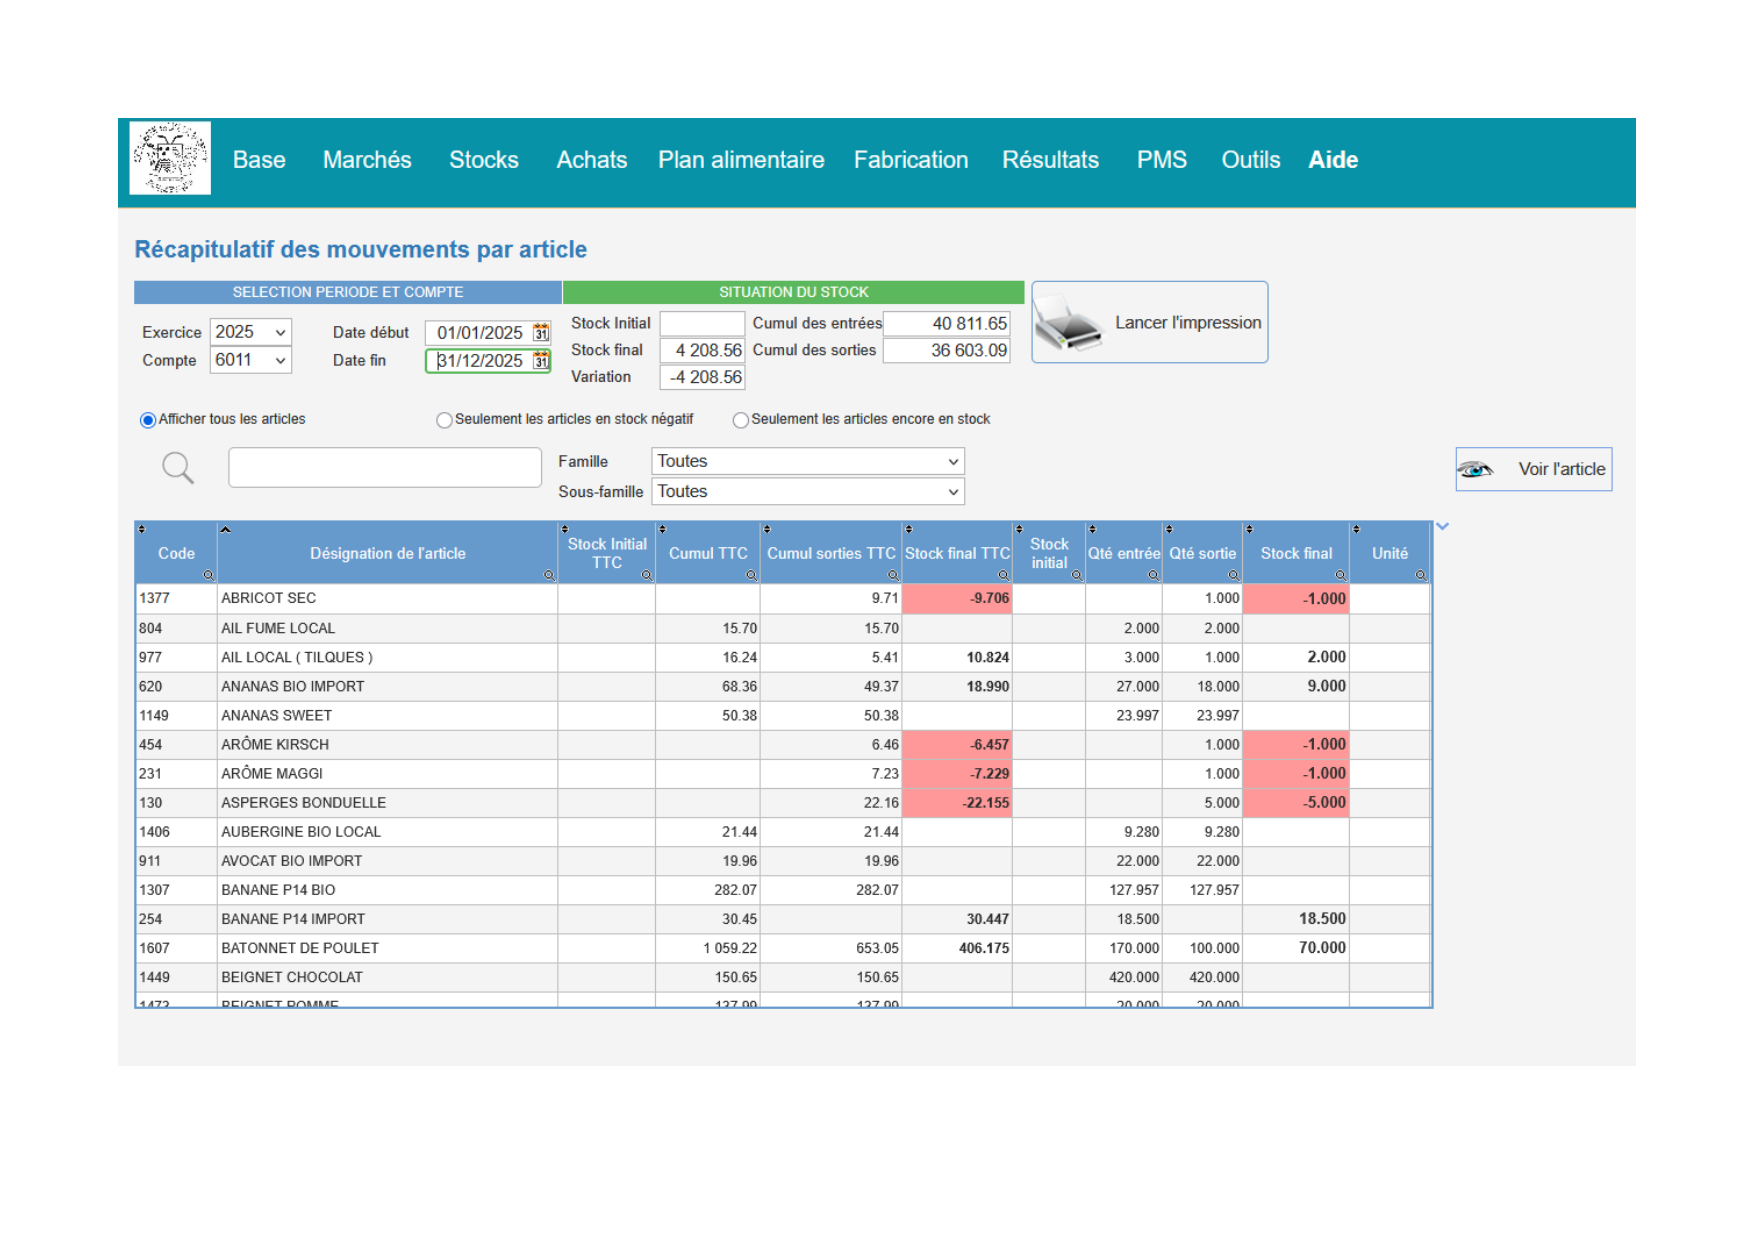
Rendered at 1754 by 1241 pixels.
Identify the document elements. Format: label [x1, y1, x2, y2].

picture [118, 118, 1636, 1066]
